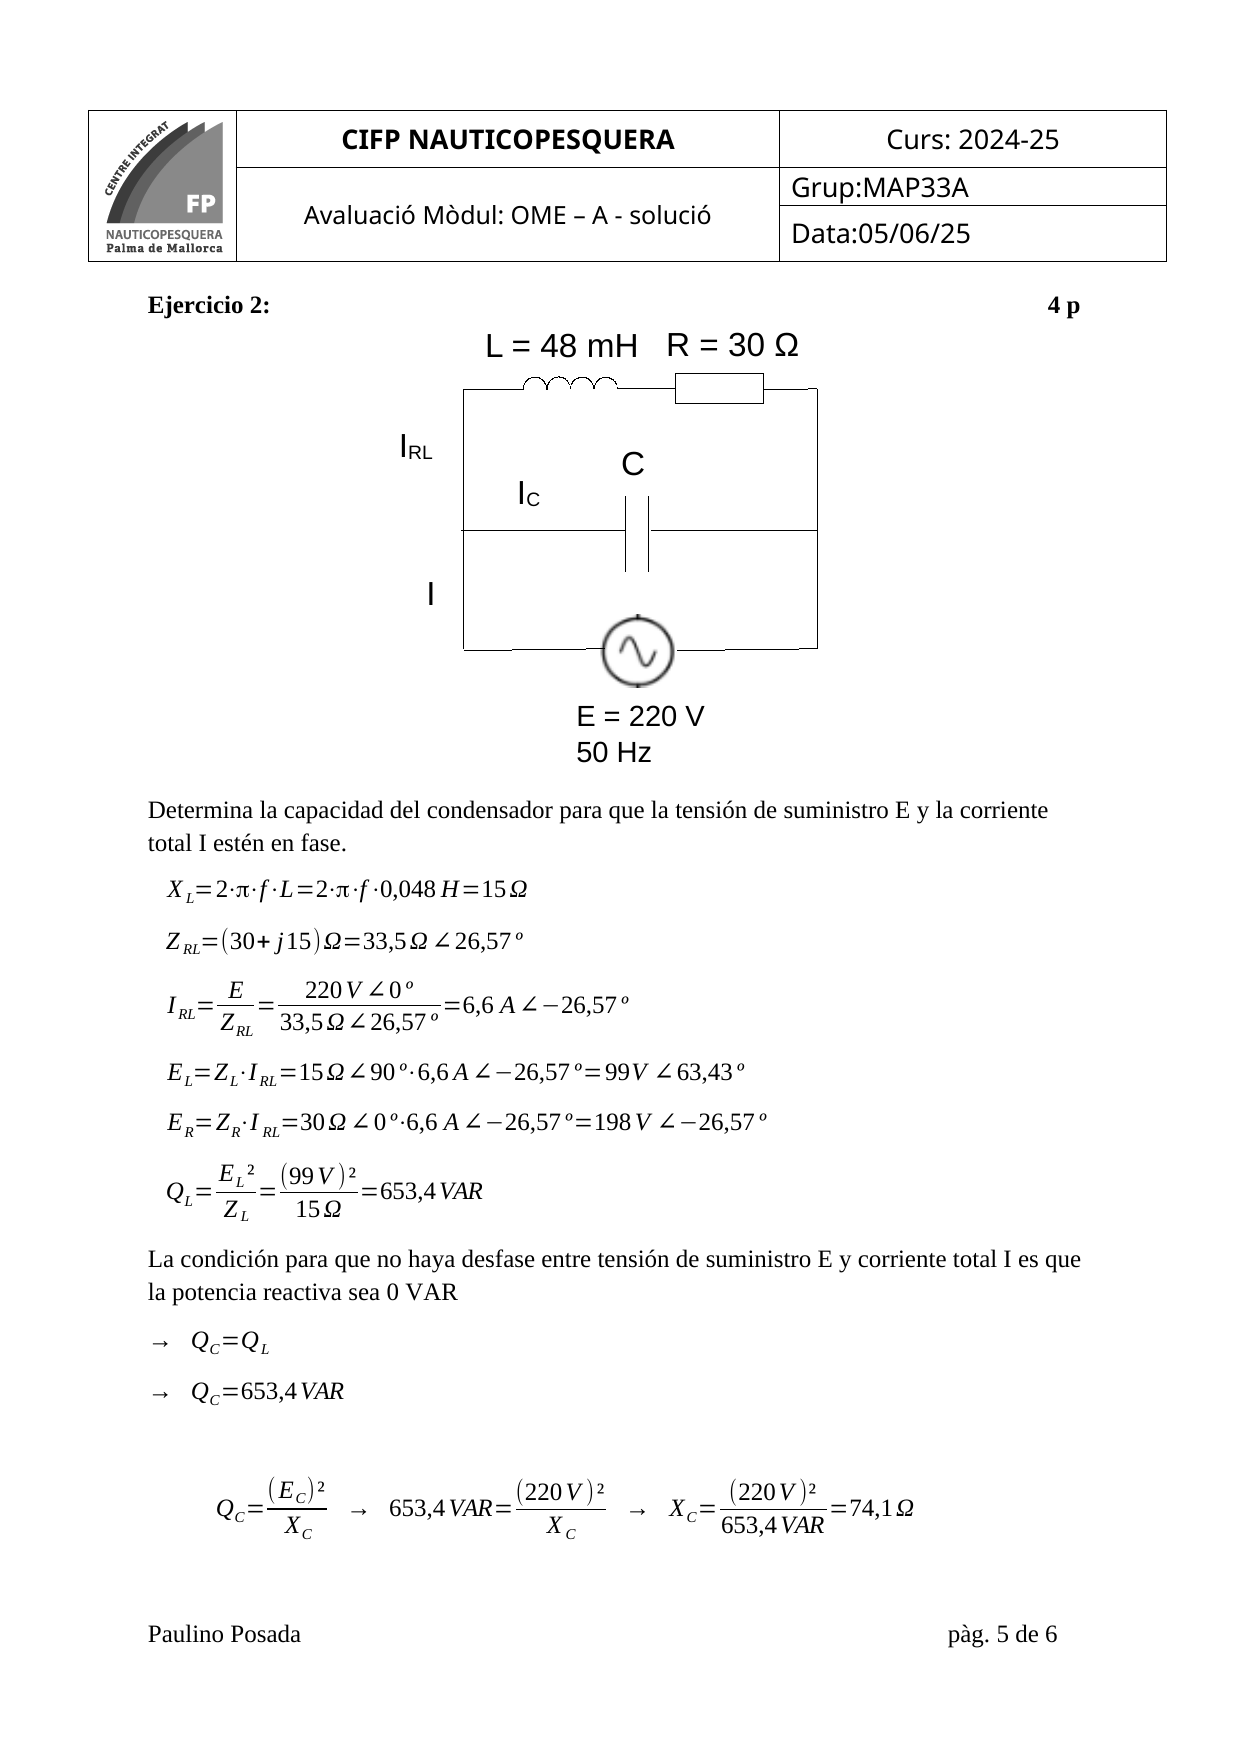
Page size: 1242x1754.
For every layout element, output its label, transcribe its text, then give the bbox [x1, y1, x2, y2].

picture [100, 111, 229, 260]
text Ejercicio 2: 4 p [148, 290, 1094, 319]
picture [599, 614, 677, 688]
text Determina la capacidad del condensador para que la tensión de suministro E y la corriente total I estén en fase. [148, 795, 1094, 857]
text → [148, 1376, 1094, 1409]
text La condición para que no haya desfase entre tensión de suministro E y corriente total I es que la potencia reactiva sea 0 VAR [148, 1244, 1094, 1306]
text → [148, 1325, 1094, 1358]
text →→ [148, 1475, 1094, 1543]
